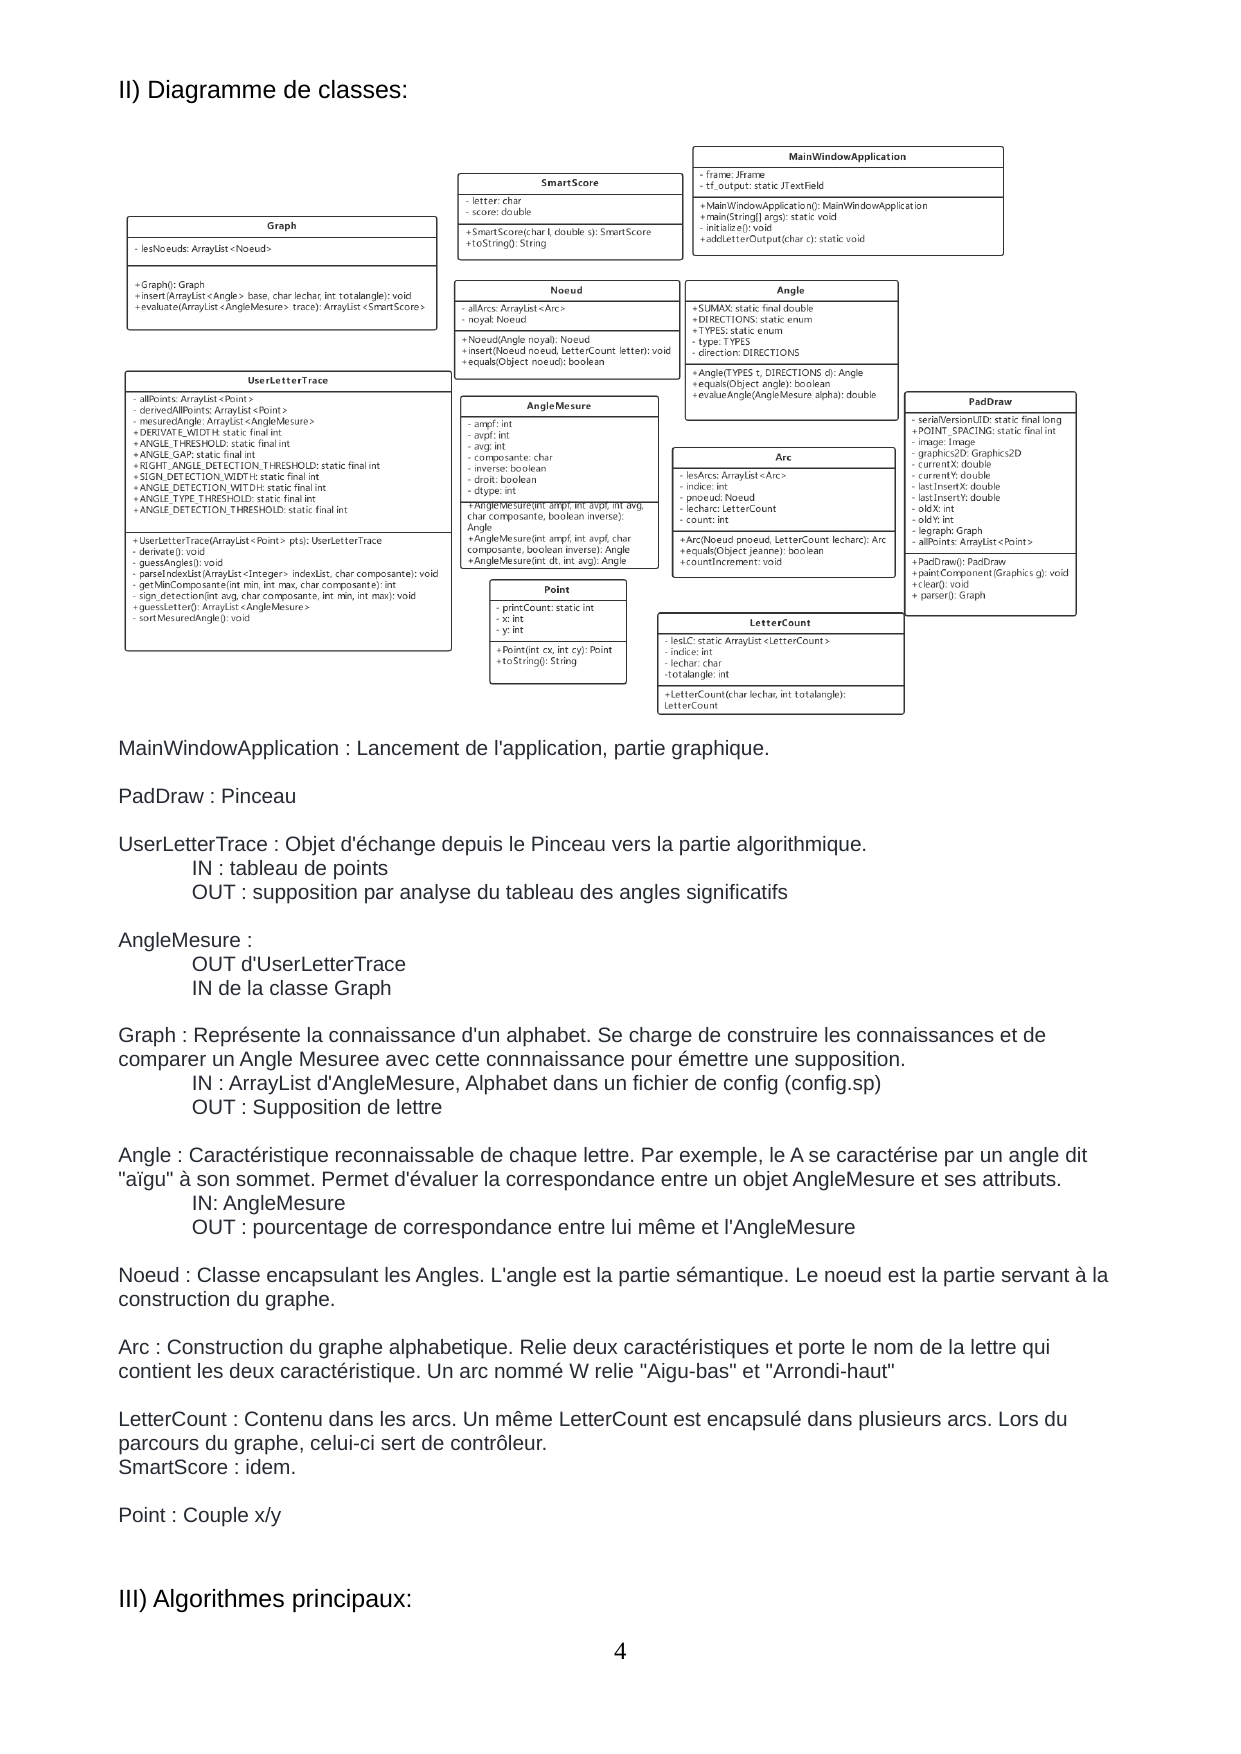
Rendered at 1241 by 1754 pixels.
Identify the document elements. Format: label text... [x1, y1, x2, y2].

text IN de la classe Graph Graph : Représente la connaissance d'un alphabet. Se charge de construire les connaissances et de comparer un Angle Mesuree avec cette connnaissance pour émettre une supposition. IN : ArrayList d'AngleMesure, Alphabet dans un fichier de config (config.sp) OUT : Supposition de lettre Angle : Caractéristique reconnaissable de chaque lettre. Par exemple, le A se caractérise par un angle dit "aïgu" à son sommet. Permet d'évaluer la correspondance entre un objet AngleMesure et ses attributs. IN: AngleMesure OUT : pourcentage de correspondance entre lui même et l'AngleMesure Noeud : Classe encapsulant les Angles. L'angle est la partie sémantique. Le noeud est la partie servant à la construction du graphe. Arc : Construction du graphe alphabetique. Relie deux caractéristiques et porte le nom de la lettre qui contient les deux caractéristique. Un arc nommé W relie "Aigu-bas" et "Arrondi-haut" LetterCount : Contenu dans les arcs. Un même LetterCount est encapsulé dans plusieurs arcs. Lors du parcours du graphe, celui-ci sert de contrôleur. [118, 975, 1122, 1454]
text SmartScore : idem. Point : Couple x/y [118, 1454, 1122, 1526]
text II) Diagramme de classes: MainWindowApplication : Lancement de l'application, partie graphique. [118, 75, 1122, 760]
text OUT d'UserLetterTrace [118, 951, 1122, 975]
text III) Algorithmes principaux: [118, 1584, 1122, 1613]
text PadDraw : Pinceau UserLetterTrace : Objet d'échange depuis le Pinceau vers la partie algorithmique. IN : tableau de points OUT : supposition par analyse du tableau des angles significatifs AngleMesure : [118, 784, 1122, 951]
